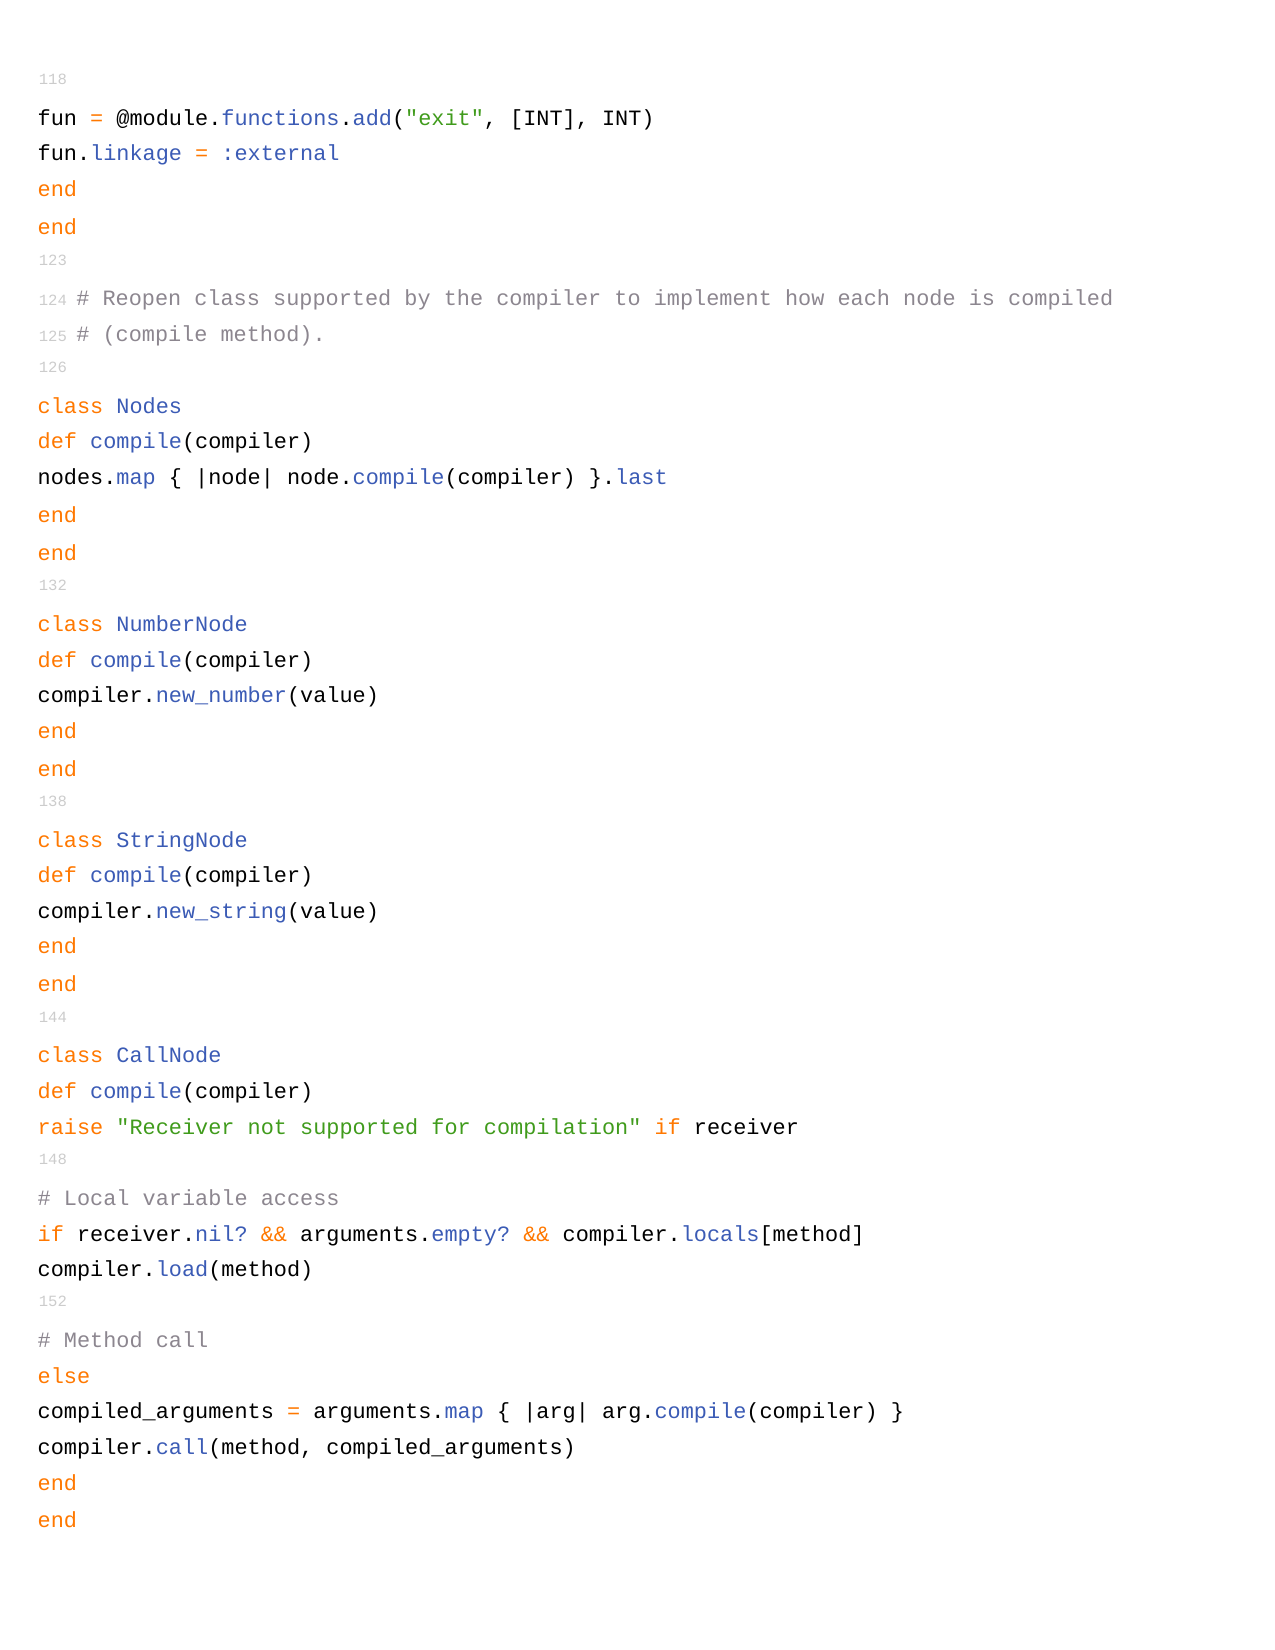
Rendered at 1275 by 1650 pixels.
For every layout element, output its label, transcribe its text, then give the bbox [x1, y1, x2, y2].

list end [0, 1472, 1275, 1496]
list class NumberNode [0, 613, 1275, 638]
list nodes.map { |node| node.compile(compiler) }.last [0, 466, 1275, 491]
text 124 # Reopen class supported by the compiler to implement how each node is compiled 125 # (compile method). [38, 287, 1153, 348]
text 148 [38, 1151, 1275, 1169]
list end [0, 758, 1275, 782]
list end [0, 936, 1275, 960]
list class StringNode [0, 829, 1275, 853]
text 144 [38, 1009, 1275, 1027]
list class Nodes [0, 395, 1275, 419]
list else [0, 1365, 1275, 1390]
list def compile(compiler) [0, 1080, 1275, 1105]
list if receiver.nil? && arguments.empty? && compiler.locals[method] [0, 1223, 1232, 1247]
list end [0, 1509, 1275, 1534]
text 152 [38, 1294, 1275, 1311]
list def compile(compiler) [0, 649, 1275, 673]
list end [0, 216, 1275, 241]
list raise "Receiver not supported for compilation" if receiver [0, 1116, 1275, 1141]
list class CallNode [0, 1044, 1275, 1069]
list compiler.new_string(value) [0, 900, 1275, 925]
list # Local variable access [0, 1187, 1232, 1212]
list compiler.call(method, compiled_arguments) [0, 1436, 1275, 1461]
list def compile(compiler) [0, 431, 1275, 455]
list compiler.new_number(value) [0, 684, 1275, 709]
list def compile(compiler) [0, 864, 1275, 889]
text 123 [38, 252, 1275, 269]
list end [0, 542, 1275, 567]
list end [0, 720, 1275, 744]
list compiled_arguments = arguments.map { |arg| arg.compile(compiler) } [0, 1401, 1275, 1425]
list fun.linkage = :external [0, 143, 1275, 167]
list compiler.load(method) [0, 1258, 1232, 1283]
list end [0, 178, 1275, 203]
list end [0, 504, 1275, 529]
text 132 [38, 577, 1275, 595]
list fun = @module.functions.add("exit", [INT], INT) [0, 107, 1275, 132]
list end [0, 973, 1275, 998]
text 118 [38, 72, 1275, 89]
list # Method call [0, 1329, 1275, 1354]
text 126 [38, 359, 1275, 377]
text 138 [38, 793, 1275, 811]
